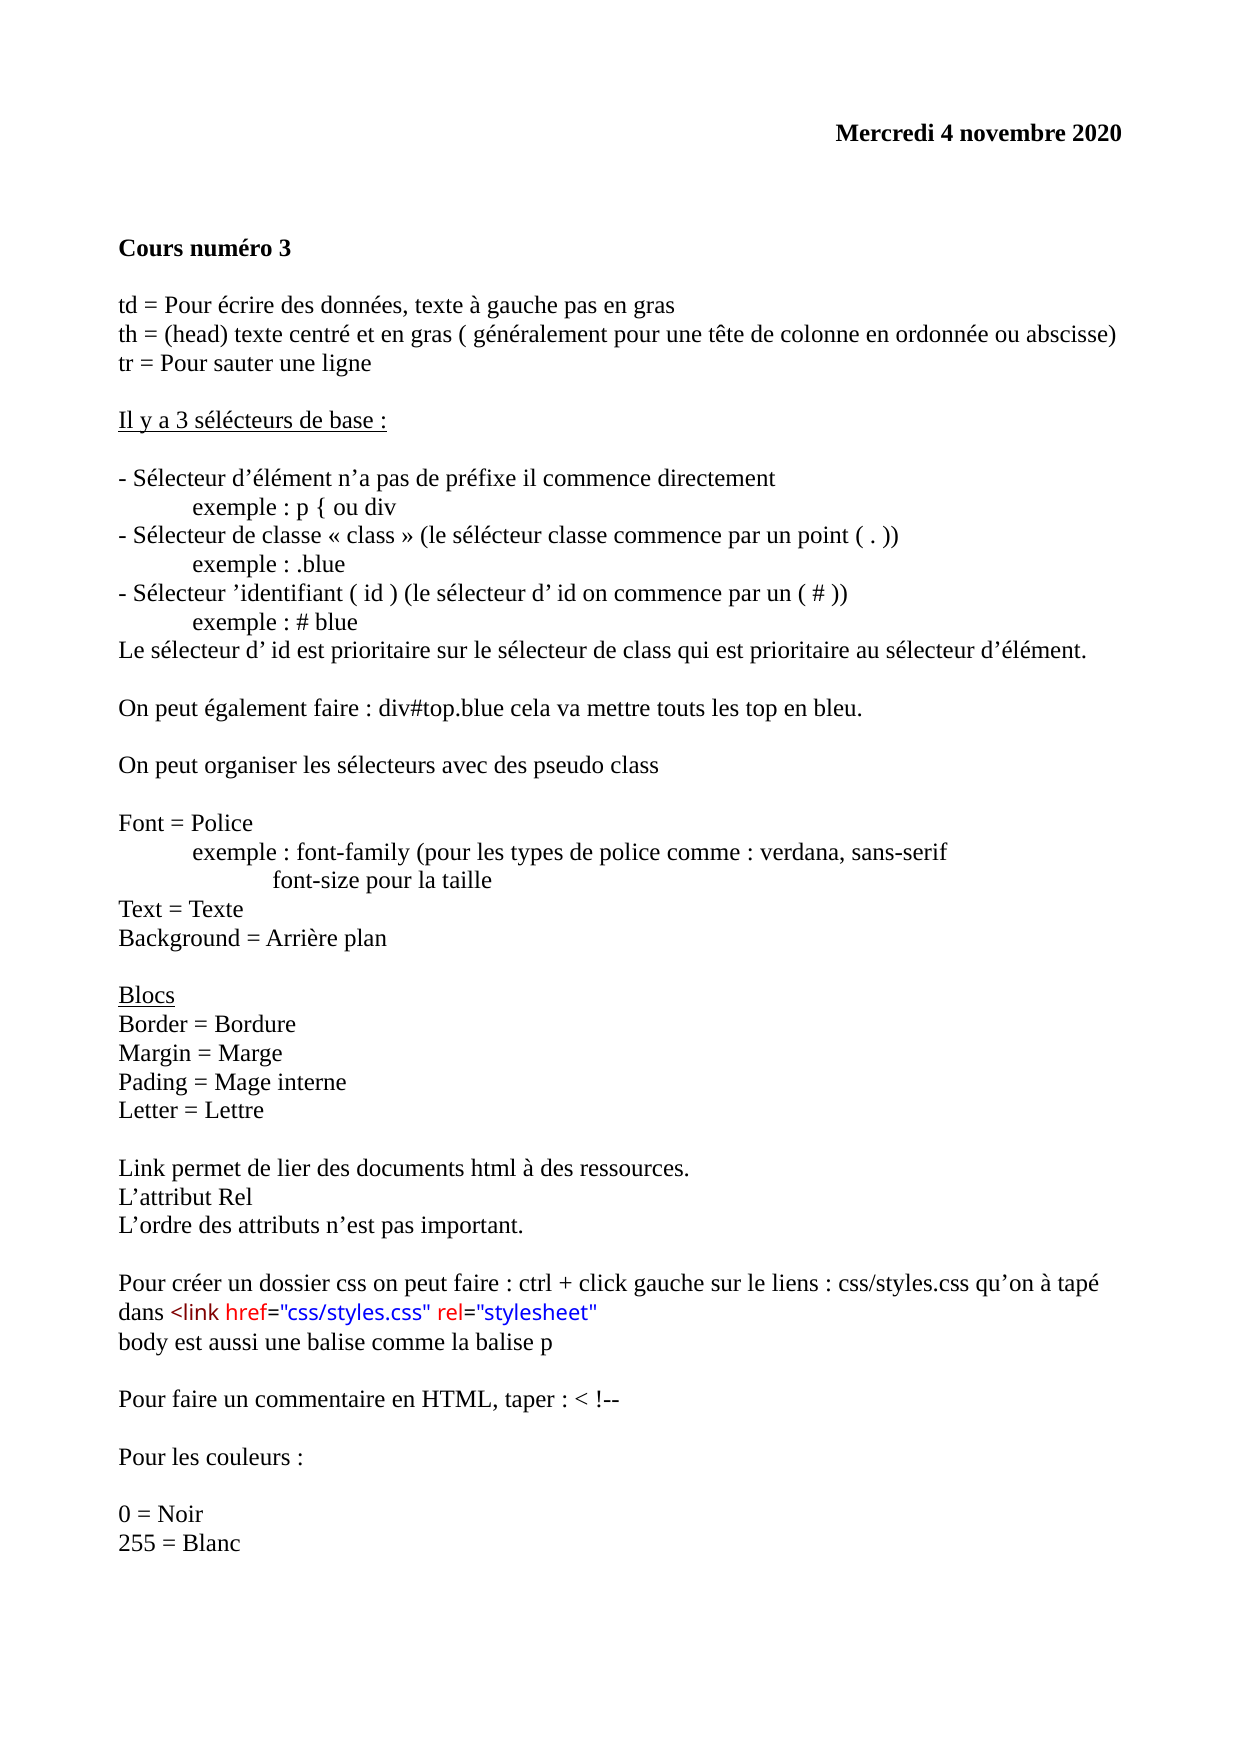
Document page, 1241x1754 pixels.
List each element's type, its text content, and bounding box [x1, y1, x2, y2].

text Link permet de lier des documents html à des ressources. [118, 1153, 1122, 1182]
text L’ordre des attributs n’est pas important. [118, 1211, 1122, 1239]
text L’attribut Rel [118, 1182, 1122, 1211]
text exemple : p { ou div [118, 492, 1122, 521]
text 255 = Blanc [118, 1528, 1122, 1557]
text Pour faire un commentaire en HTML, taper : < !-- [118, 1384, 1122, 1413]
text - Sélecteur d’élément n’a pas de préfixe il commence directement [118, 463, 1122, 492]
text On peut également faire : div#top.blue cela va mettre touts les top en bleu. [118, 693, 1122, 722]
text Il y a 3 sélécteurs de base : [118, 406, 1122, 434]
text exemple : font-family (pour les types de police comme : verdana, sans-serif [118, 837, 1122, 866]
text Pour créer un dossier css on peut faire : ctrl + click gauche sur le liens : css/styles.css qu’on à tapé dans <link href="css/styles.css" rel="stylesheet" [118, 1268, 1122, 1327]
text Text = Texte [118, 894, 1122, 923]
text Font = Police [118, 808, 1122, 837]
text Background = Arrière plan [118, 923, 1122, 952]
text Border = Bordure [118, 1009, 1122, 1038]
text Blocs [118, 981, 1122, 1009]
text exemple : .blue [118, 549, 1122, 578]
text td = Pour écrire des données, texte à gauche pas en gras [118, 291, 1122, 319]
text - Sélecteur ’identifiant ( id ) (le sélecteur d’ id on commence par un ( # )) [118, 578, 1122, 607]
text On peut organiser les sélecteurs avec des pseudo class [118, 751, 1122, 779]
text body est aussi une balise comme la balise p [118, 1327, 1122, 1355]
text Margin = Marge [118, 1038, 1122, 1067]
text Le sélecteur d’ id est prioritaire sur le sélecteur de class qui est prioritaire au sélecteur d’élément. [118, 636, 1122, 664]
text tr = Pour sauter une ligne [118, 348, 1122, 377]
text exemple : # blue [118, 607, 1122, 636]
text 0 = Noir [118, 1499, 1122, 1528]
text - Sélecteur de classe « class » (le sélécteur classe commence par un point ( . )) [118, 521, 1122, 549]
text Pour les couleurs : [118, 1442, 1122, 1470]
text Mercredi 4 novembre 2020 [118, 118, 1122, 147]
text font-size pour la taille [118, 866, 1122, 894]
text th = (head) texte centré et en gras ( généralement pour une tête de colonne en ordonnée ou abscisse) [118, 319, 1122, 348]
text Pading = Mage interne [118, 1067, 1122, 1096]
text Letter = Lettre [118, 1096, 1122, 1124]
text Cours numéro 3 [118, 233, 1122, 262]
